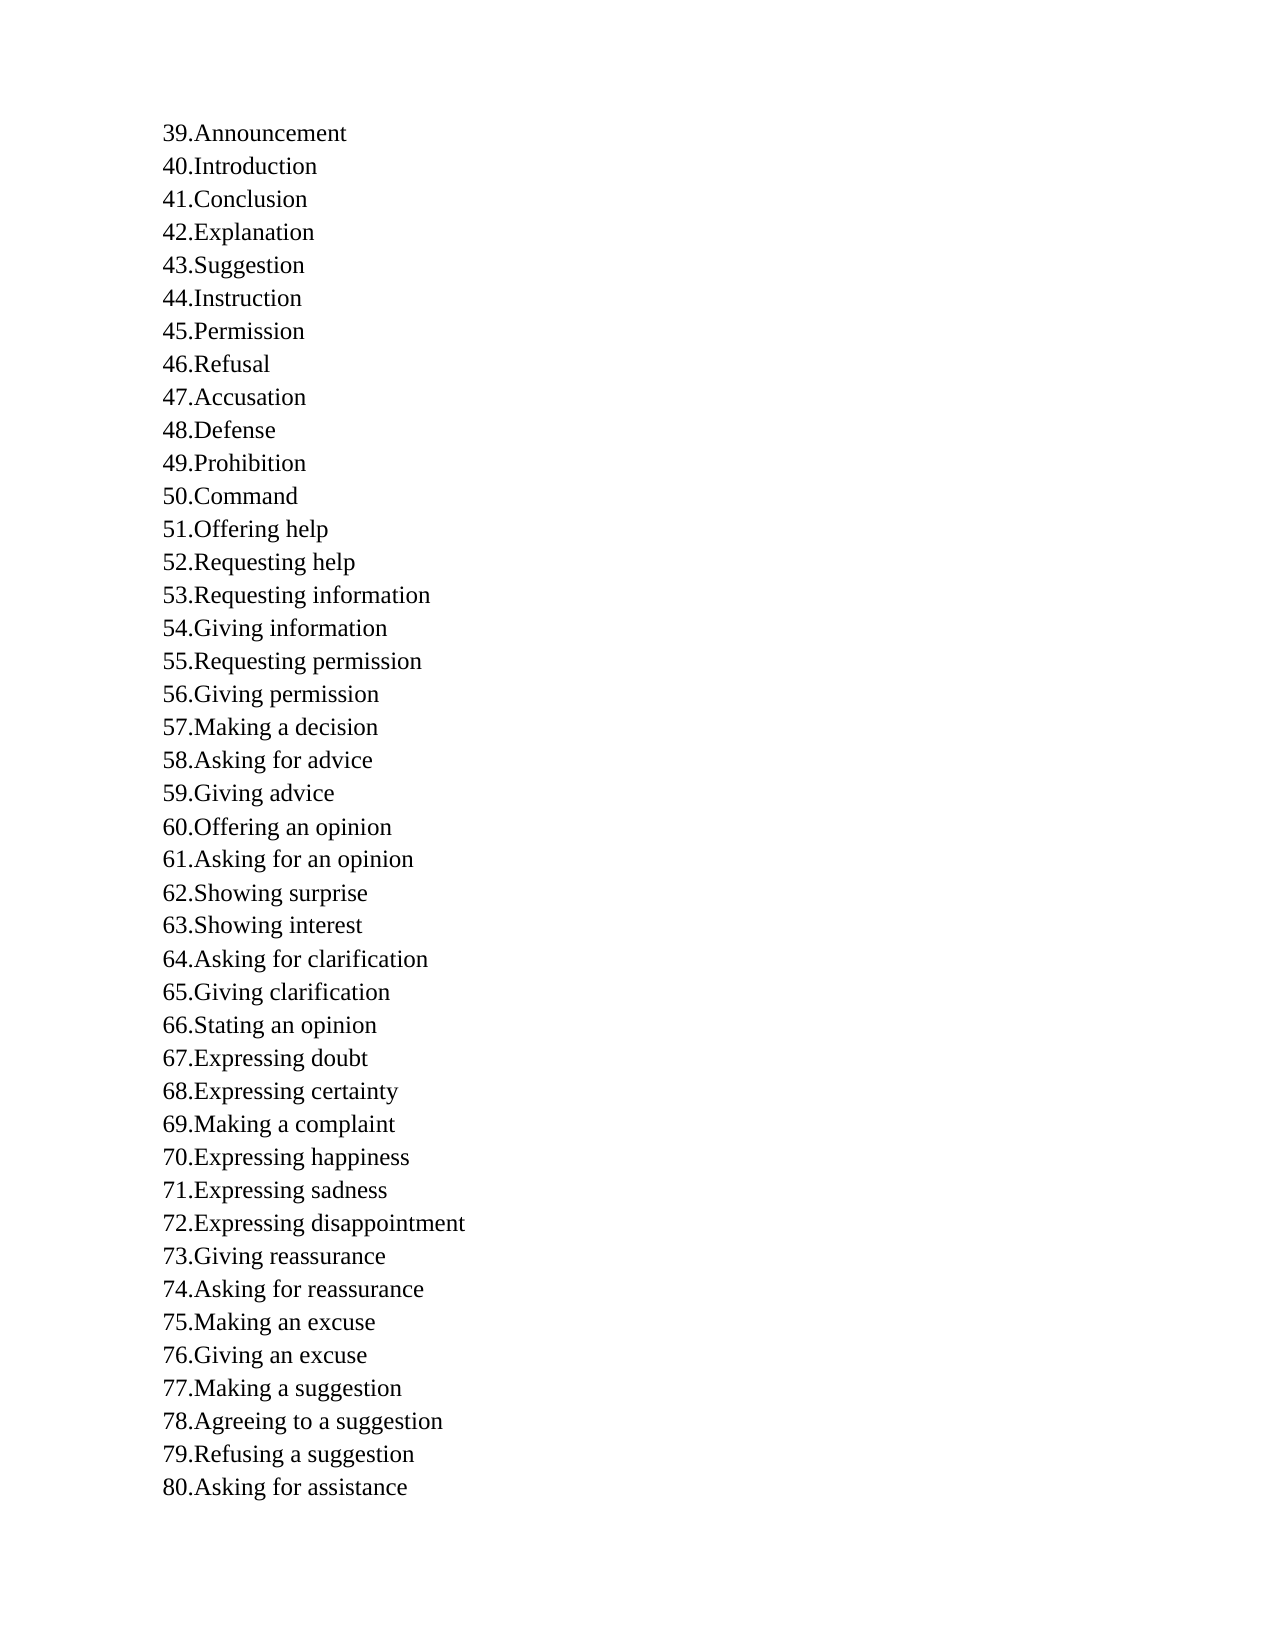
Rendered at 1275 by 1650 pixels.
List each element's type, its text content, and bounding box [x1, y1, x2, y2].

list Agreeing to a suggestion [162, 1406, 1157, 1435]
list Making a decision [162, 712, 1157, 741]
list Expressing sadness [162, 1175, 1157, 1203]
list Suggestion [162, 250, 1157, 279]
list Making a complaint [162, 1109, 1157, 1137]
list Instruction [162, 283, 1157, 312]
list Asking for reassurance [162, 1274, 1157, 1303]
list Expressing disappointment [162, 1208, 1157, 1237]
list Making an excuse [162, 1307, 1157, 1336]
list Expressing happiness [162, 1142, 1157, 1171]
list Introduction [162, 151, 1157, 180]
list Explanation [162, 217, 1157, 246]
list Offering an opinion [162, 812, 1157, 840]
list Command [162, 481, 1157, 510]
list Conclusion [162, 184, 1157, 213]
list Giving clarification [162, 977, 1157, 1005]
list Expressing certainty [162, 1076, 1157, 1104]
list Requesting permission [162, 646, 1157, 675]
list Expressing doubt [162, 1043, 1157, 1071]
list Defense [162, 415, 1157, 444]
list Asking for an opinion [162, 844, 1157, 873]
list Showing surprise [162, 878, 1157, 906]
list Giving reassurance [162, 1241, 1157, 1269]
list Refusing a suggestion [162, 1439, 1157, 1468]
list Showing interest [162, 911, 1157, 939]
list Refusal [162, 349, 1157, 378]
list Requesting help [162, 547, 1157, 576]
list Prohibition [162, 448, 1157, 477]
list Stating an opinion [162, 1010, 1157, 1038]
list Announcement [162, 118, 1157, 147]
list Giving information [162, 613, 1157, 642]
list Offering help [162, 514, 1157, 543]
list Asking for advice [162, 746, 1157, 774]
list Requesting information [162, 580, 1157, 609]
list Accusation [162, 382, 1157, 411]
list Giving permission [162, 679, 1157, 708]
list Asking for clarification [162, 944, 1157, 972]
list Permission [162, 316, 1157, 345]
list Giving an excuse [162, 1340, 1157, 1369]
list Giving advice [162, 778, 1157, 807]
list Asking for assistance [162, 1472, 1157, 1501]
list Making a suggestion [162, 1373, 1157, 1402]
